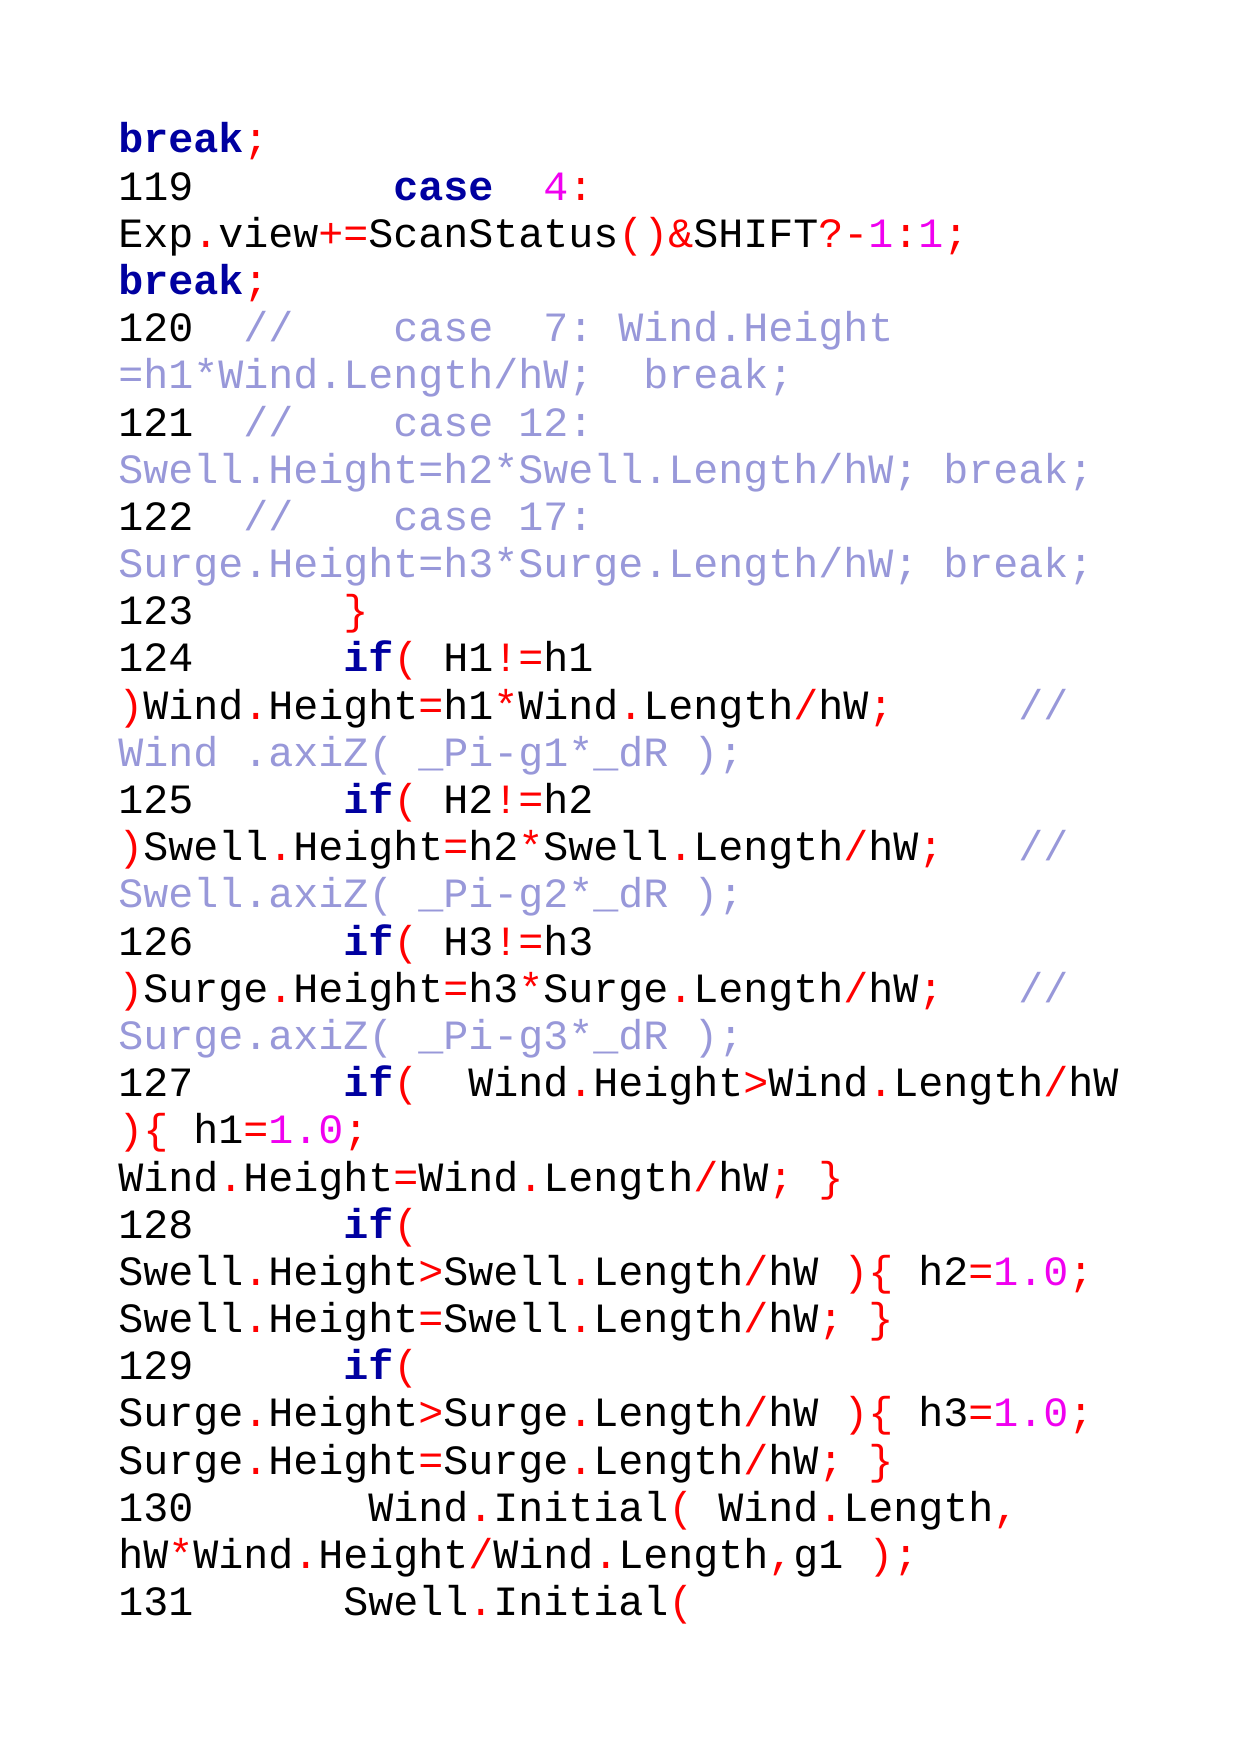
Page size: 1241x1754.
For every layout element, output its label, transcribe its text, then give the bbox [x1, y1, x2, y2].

subtitle 128 if( Swell.Height>Swell.Length/hW ){ h2=1.0; Swell.Height=Swell.Length/hW; } [118, 1203, 1122, 1345]
subtitle 121 // case 12: Swell.Height=h2*Swell.Length/hW; break; [118, 401, 1122, 496]
subtitle 130 Wind.Initial( Wind.Length, hW*Wind.Height/Wind.Length,g1 ); [468, 1487, 493, 1581]
subtitle 130 Wind.Initial( Wind.Length, hW*Wind.Height/Wind.Length,g1 ); [668, 1487, 718, 1534]
subtitle 127 if( Wind.Height>Wind.Length/hW ){ h1=1.0; Wind.Height=Wind.Length/hW; } [118, 1062, 1122, 1203]
subtitle 131 Swell.Initial( Swell.Length,hW*Swell.Height/Swell.Length,g2 ); [668, 1581, 1122, 1628]
subtitle 119 case 4: Exp.view+=ScanStatus()&SHIFT?-1:1; break; [118, 165, 1122, 307]
subtitle 124 if( H1!=h1 )Wind.Height=h1*Wind.Length/hW; // Wind .axiZ( _Pi-g1*_dR ); [118, 637, 1122, 779]
subtitle 120 // case 7: Wind.Height =h1*Wind.Length/hW; break; [118, 307, 1122, 401]
subtitle 130 Wind.Initial( Wind.Length, hW*Wind.Height/Wind.Length,g1 ); [868, 1487, 1122, 1581]
subtitle 125 if( H2!=h2 )Swell.Height=h2*Swell.Length/hW; // Swell.axiZ( _Pi-g2*_dR ); [118, 779, 1122, 920]
subtitle break; [118, 118, 1122, 165]
subtitle 129 if( Surge.Height>Surge.Length/hW ){ h3=1.0; Surge.Height=Surge.Length/hW; } [118, 1345, 1122, 1487]
subtitle 126 if( H3!=h3 )Surge.Height=h3*Surge.Length/hW; // Surge.axiZ( _Pi-g3*_dR ); [118, 920, 1122, 1062]
subtitle 123 } [118, 590, 1122, 637]
subtitle 131 Swell.Initial( Swell.Length,hW*Swell.Height/Swell.Length,g2 ); [118, 1581, 343, 1628]
subtitle 122 // case 17: Surge.Height=h3*Surge.Length/hW; break; [118, 496, 1122, 590]
subtitle 130 Wind.Initial( Wind.Length, hW*Wind.Height/Wind.Length,g1 ); [118, 1487, 368, 1581]
